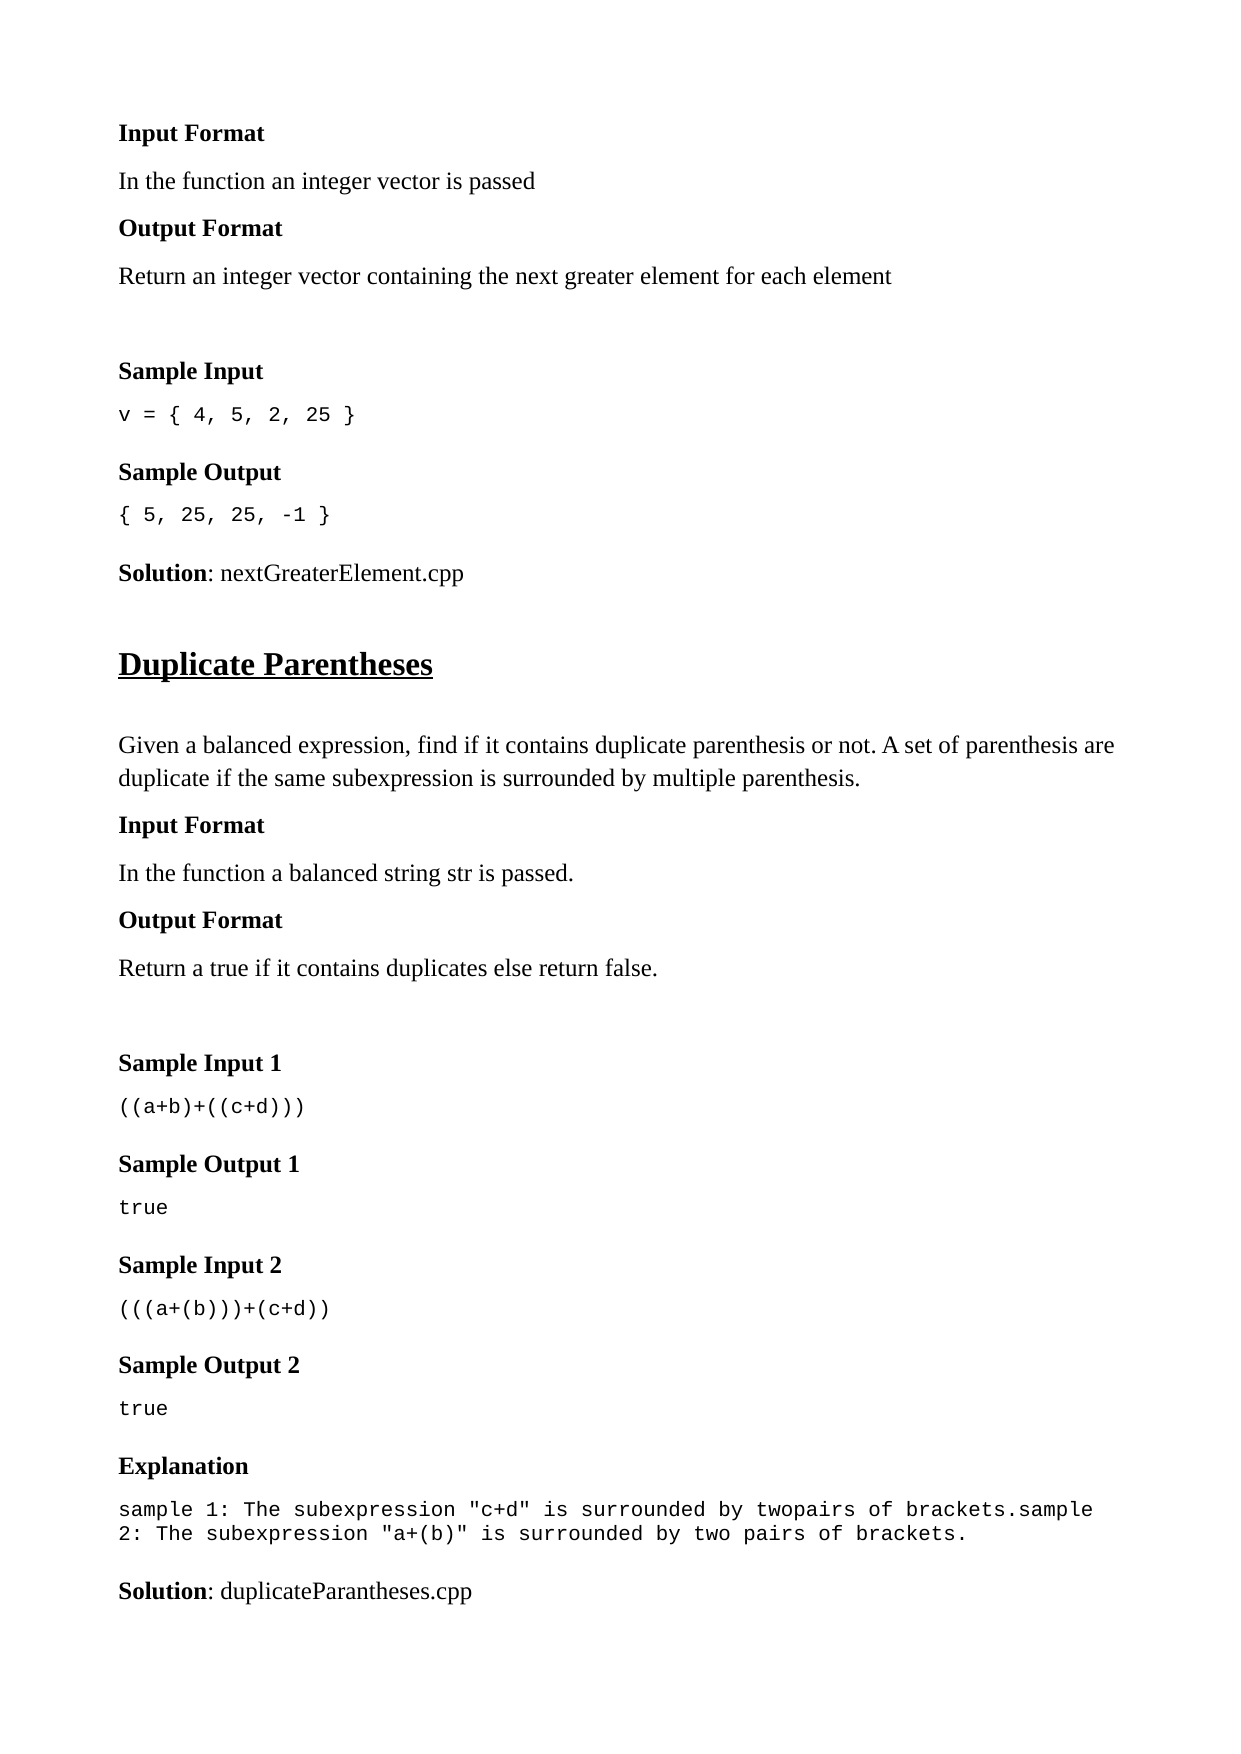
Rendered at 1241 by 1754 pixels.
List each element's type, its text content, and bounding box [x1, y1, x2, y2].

text sample 1: The subexpression "c+d" is surrounded by twopairs of brackets.sample 2: The subexpression "a+(b)" is surrounded by two pairs of brackets. [118, 1499, 1122, 1546]
text Output Format [118, 906, 1122, 934]
text Given a balanced expression, find if it contains duplicate parenthesis or not. A set of parenthesis are duplicate if the same subexpression is surrounded by multiple parenthesis. [118, 730, 1122, 792]
text Sample Output 2 [118, 1351, 1122, 1379]
text Input Format [118, 810, 1122, 839]
text Return a true if it contains duplicates else return false. [118, 953, 1122, 982]
text true [118, 1197, 1122, 1220]
text Input Format [118, 118, 1122, 147]
text Sample Input 2 [118, 1250, 1122, 1279]
text Return an integer vector containing the next greater element for each element [118, 261, 1122, 290]
text Sample Output 1 [118, 1149, 1122, 1178]
text true [118, 1398, 1122, 1422]
text Solution: duplicateParantheses.cpp [118, 1576, 1122, 1604]
text { 5, 25, 25, -1 } [118, 504, 1122, 528]
text Output Format [118, 213, 1122, 242]
text v = { 4, 5, 2, 25 } [118, 404, 1122, 427]
text Explanation [118, 1451, 1122, 1480]
text Duplicate Parentheses [118, 644, 1122, 682]
text Sample Input 1 [118, 1048, 1122, 1077]
text Sample Output [118, 457, 1122, 486]
text In the function an integer vector is passed [118, 166, 1122, 194]
text ((a+b)+((c+d))) [118, 1096, 1122, 1120]
text In the function a balanced string str is passed. [118, 858, 1122, 887]
text Solution: nextGreaterElement.cpp [118, 558, 1122, 586]
text (((a+(b)))+(c+d)) [118, 1297, 1122, 1321]
text Sample Input [118, 356, 1122, 385]
